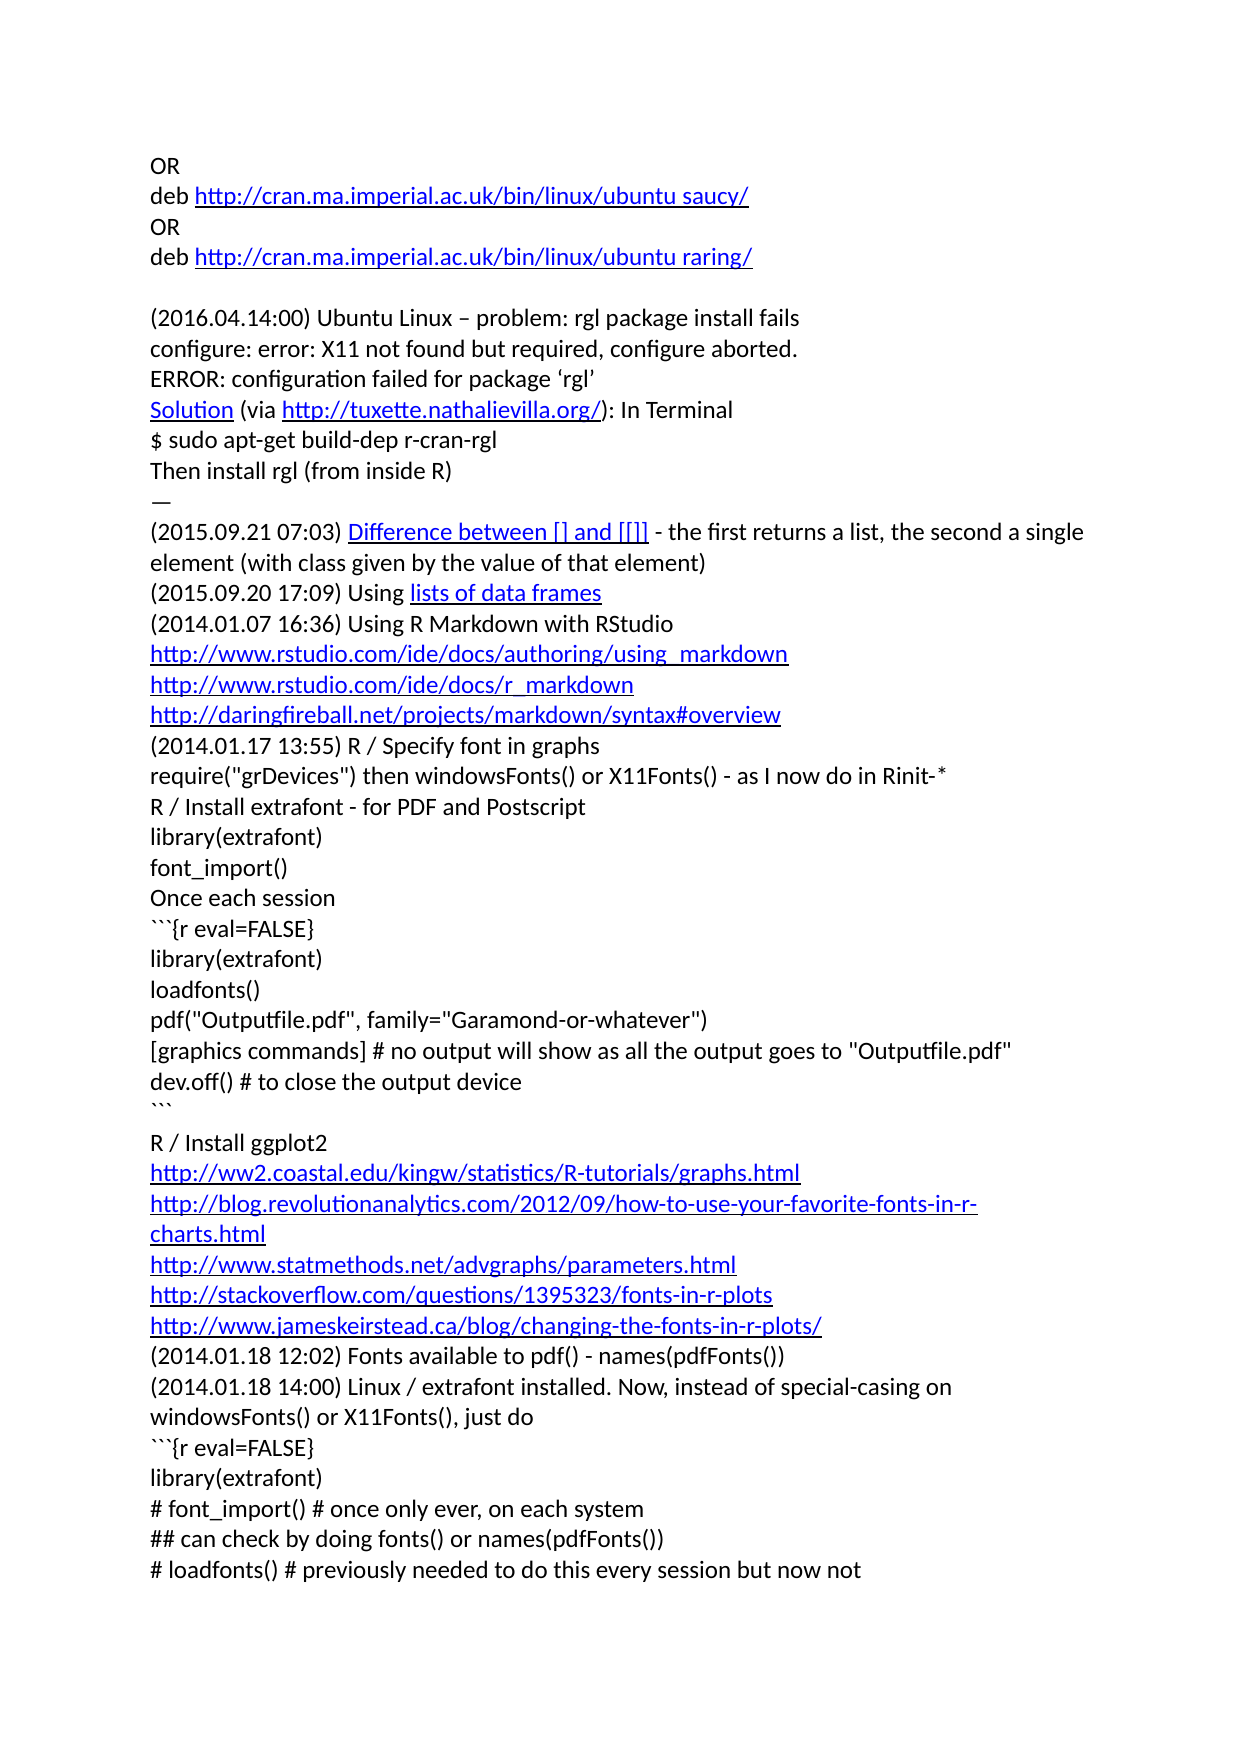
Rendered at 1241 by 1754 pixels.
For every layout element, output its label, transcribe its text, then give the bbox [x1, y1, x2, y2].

text ERROR: configuration failed for package ‘rgl’ [150, 364, 1090, 394]
text ```{r eval=FALSE} [150, 1432, 1090, 1462]
text Solution (via http://tuxette.nathalievilla.org/): In Terminal [150, 394, 1090, 425]
text (2014.01.17 13:55) R / Specify font in graphs [150, 730, 1090, 760]
text (2015.09.20 17:09) Using lists of data frames [150, 577, 1090, 608]
text http://www.jameskeirstead.ca/blog/changing-the-fonts-in-r-plots/ [150, 1310, 1090, 1340]
text deb http://cran.ma.imperial.ac.uk/bin/linux/ubuntu raring/ [150, 242, 1090, 272]
text (2015.09.21 07:03) Difference between [] and [[]] - the first returns a list, the second a single element (with class given by the value of that element) [150, 516, 1090, 577]
text http://www.statmethods.net/advgraphs/parameters.html [150, 1249, 1090, 1279]
text Then install rgl (from inside R) [150, 455, 1090, 486]
text http://www.rstudio.com/ide/docs/r_markdown [150, 669, 1090, 699]
text pdf("Outputfile.pdf", family="Garamond-or-whatever") [150, 1004, 1090, 1035]
text font_import() [150, 852, 1090, 882]
text R / Install ggplot2 [150, 1127, 1090, 1157]
text ``` [150, 1096, 1090, 1127]
text http://daringfireball.net/projects/markdown/syntax#overview [150, 699, 1090, 730]
text library(extrafont) [150, 821, 1090, 852]
text — [150, 486, 1090, 516]
text library(extrafont) [150, 1462, 1090, 1493]
text # font_import() # once only ever, on each system [150, 1493, 1090, 1523]
text (2014.01.18 12:02) Fonts available to pdf() - names(pdfFonts()) [150, 1340, 1090, 1371]
text loadfonts() [150, 974, 1090, 1004]
text OR [150, 150, 1090, 181]
text $ sudo apt-get build-dep r-cran-rgl [150, 425, 1090, 455]
text Once each session [150, 882, 1090, 913]
text configure: error: X11 not found but required, configure aborted. [150, 333, 1090, 364]
text dev.off() # to close the output device [150, 1066, 1090, 1096]
text (2016.04.14:00) Ubuntu Linux – problem: rgl package install fails [150, 303, 1090, 333]
text (2014.01.07 16:36) Using R Markdown with RStudio http://www.rstudio.com/ide/docs/authoring/using_markdown [150, 608, 1090, 669]
text http://blog.revolutionanalytics.com/2012/09/how-to-use-your-favorite-fonts-in-r-charts.html [150, 1188, 1090, 1249]
text ## can check by doing fonts() or names(pdfFonts()) [150, 1523, 1090, 1554]
text library(extrafont) [150, 943, 1090, 974]
text R / Install extrafont - for PDF and Postscript [150, 791, 1090, 821]
text deb http://cran.ma.imperial.ac.uk/bin/linux/ubuntu saucy/ [150, 181, 1090, 211]
text ```{r eval=FALSE} [150, 913, 1090, 943]
text [graphics commands] # no output will show as all the output goes to "Outputfile.pdf" [150, 1035, 1090, 1066]
text OR [150, 211, 1090, 242]
text # loadfonts() # previously needed to do this every session but now not [150, 1554, 1090, 1584]
text (2014.01.18 14:00) Linux / extrafont installed. Now, instead of special-casing on windowsFonts() or X11Fonts(), just do [150, 1371, 1090, 1432]
text http://ww2.coastal.edu/kingw/statistics/R-tutorials/graphs.html [150, 1157, 1090, 1188]
text require("grDevices") then windowsFonts() or X11Fonts() - as I now do in Rinit-* [150, 760, 1090, 791]
text http://stackoverflow.com/questions/1395323/fonts-in-r-plots [150, 1279, 1090, 1310]
